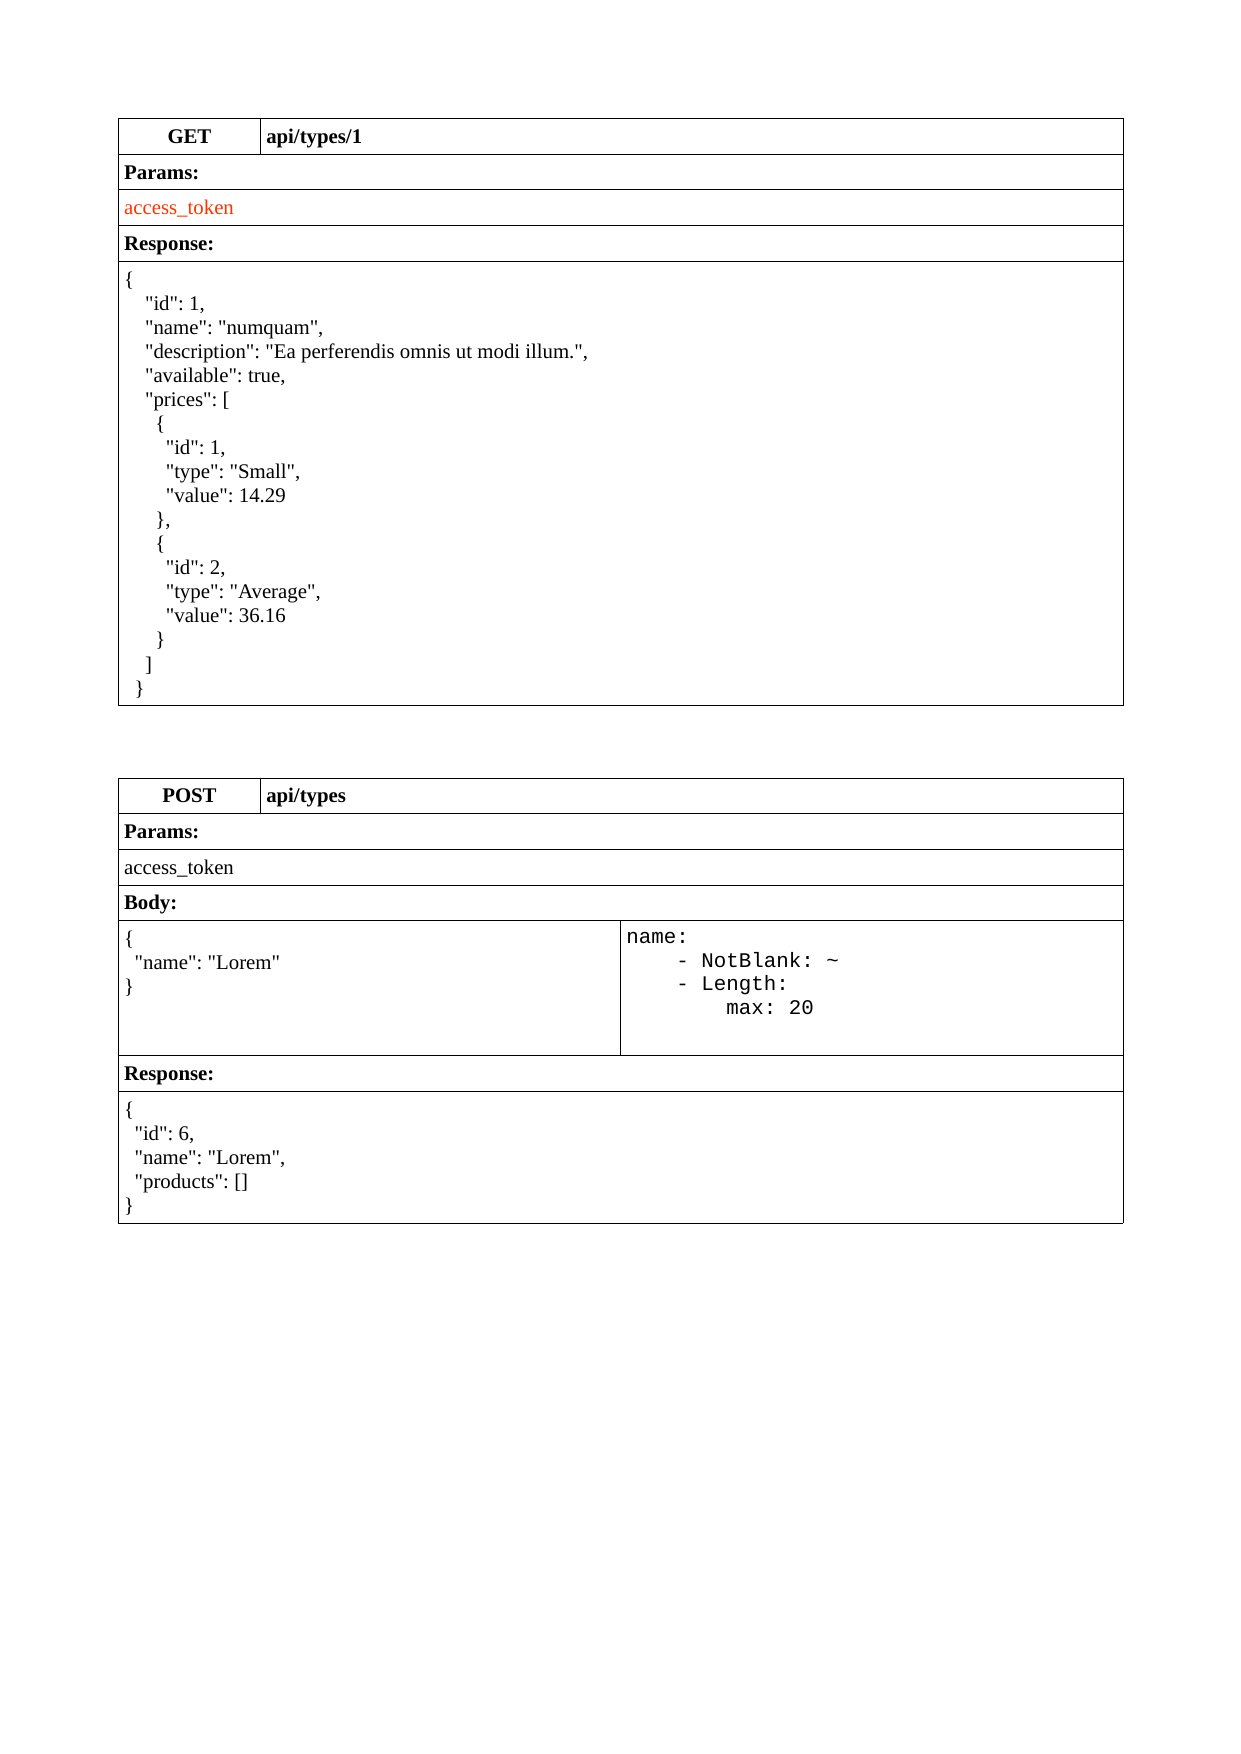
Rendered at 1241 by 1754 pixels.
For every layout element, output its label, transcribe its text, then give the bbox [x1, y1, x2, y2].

table_cell { "id": 6, "name": "Lorem", "products": [] } [119, 1092, 1123, 1222]
table_cell { "id": 1, "name": "numquam", "description": "Ea perferendis omnis ut modi illum.", "available": true, "prices": [ { "id": 1, "type": "Small", "value": 14.29 }, { "id": 2, "type": "Average", "value": 36.16 } ] } [119, 262, 1123, 705]
table_cell Response: [119, 226, 1123, 261]
table_cell { "name": "Lorem" } [119, 921, 620, 1055]
table_cell access_token [119, 850, 1123, 884]
table_cell Params: [119, 814, 1123, 849]
table_header api/types/1 [261, 119, 1123, 154]
table_cell access_token [119, 190, 1123, 225]
table_cell Params: [119, 155, 1123, 189]
table_cell Response: [119, 1056, 1123, 1091]
table_header GET [119, 119, 260, 154]
table_cell Body: [119, 886, 1123, 920]
table_header api/types [261, 779, 1123, 813]
table_header POST [119, 779, 260, 813]
table_cell name: - NotBlank: ~ - Length: max: 20 [621, 921, 1123, 1055]
